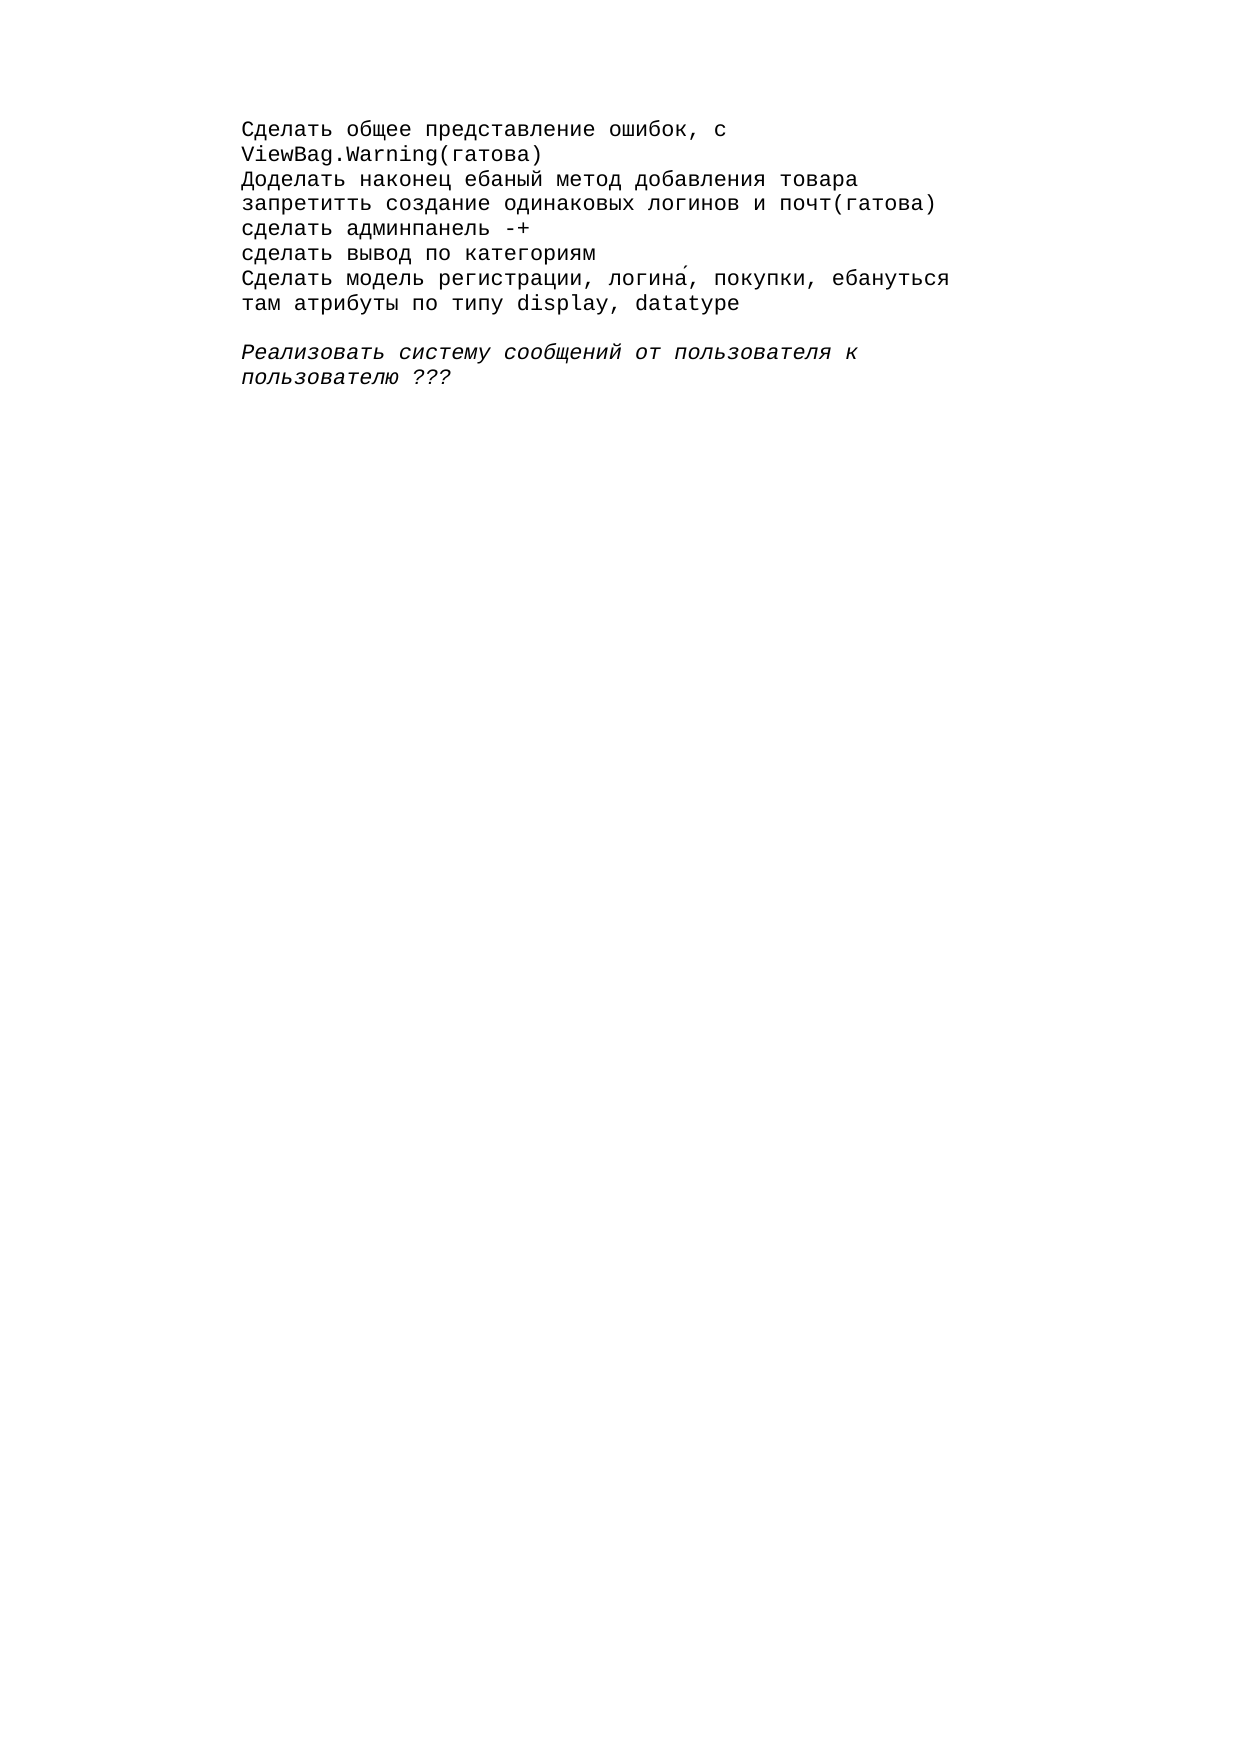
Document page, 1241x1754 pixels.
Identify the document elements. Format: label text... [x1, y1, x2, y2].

text запретитть создание одинаковых логинов и почт(гатова) [241, 192, 999, 217]
text Реализовать систему сообщений от пользователя к пользователю ??? [241, 341, 999, 391]
text сделать вывод по категориям [241, 242, 999, 267]
text сделать админпанель -+ [241, 217, 999, 242]
text Доделать наконец ебаный метод добавления товара [241, 168, 999, 192]
text Сделать модель регистрации, логина́, покупки, ебануться там атрибуты по типу display, datatype [241, 267, 999, 316]
text Сделать общее представление ошибок, с ViewBag.Warning(гатова) [241, 118, 999, 168]
